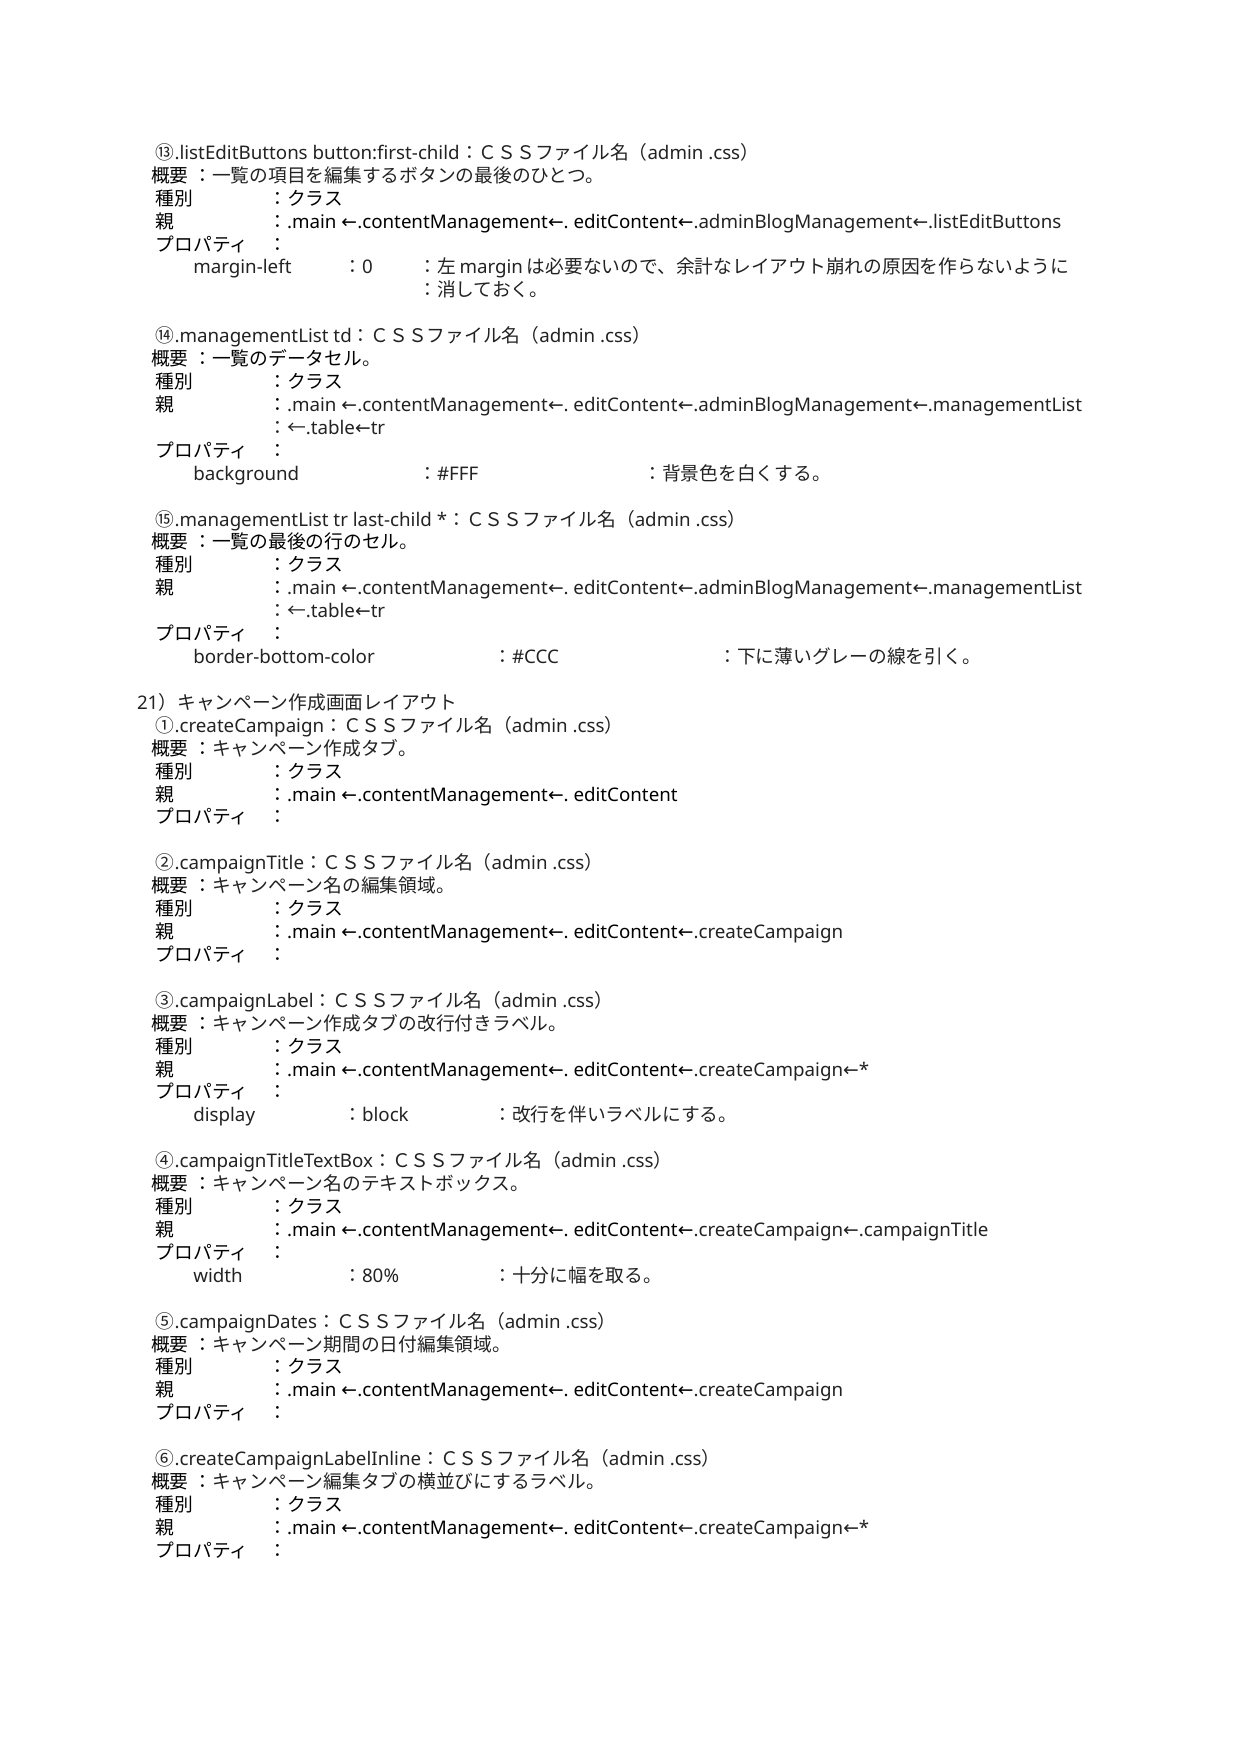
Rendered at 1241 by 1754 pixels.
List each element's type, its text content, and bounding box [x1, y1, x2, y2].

text 種別 ：クラス [118, 187, 1122, 210]
text 概要 ：キャンペーン編集タブの横並びにするラベル。 [118, 1470, 1122, 1493]
text プロパティ ： [118, 439, 1122, 462]
text ⑮.managementList tr last-child *：ＣＳＳファイル名（admin .css） [118, 508, 1122, 531]
text 親 ：.main ←.contentManagement←. editContent←.createCampaign←.campaignTitle [118, 1218, 1122, 1241]
text 種別 ：クラス [118, 1493, 1122, 1516]
text プロパティ ： [118, 806, 1122, 828]
text 親 ：.main ←.contentManagement←. editContent←.createCampaign [118, 1378, 1122, 1401]
text margin-left ：0 ：左marginは必要ないので、余計なレイアウト崩れの原因を作らないように [118, 256, 1122, 278]
text ⑥.createCampaignLabelInline：ＣＳＳファイル名（admin .css） [118, 1447, 1122, 1470]
text 概要 ：一覧のデータセル。 [118, 347, 1122, 370]
text ②.campaignTitle：ＣＳＳファイル名（admin .css） [118, 851, 1122, 874]
text プロパティ ： [118, 943, 1122, 966]
text 21）キャンペーン作成画面レイアウト [118, 691, 1122, 714]
text ③.campaignLabel：ＣＳＳファイル名（admin .css） [118, 989, 1122, 1012]
text ：←.table←tr [118, 416, 1122, 439]
text 種別 ：クラス [118, 1356, 1122, 1378]
text ：←.table←tr [118, 599, 1122, 622]
text 親 ：.main ←.contentManagement←. editContent←.adminBlogManagement←.managementList [118, 393, 1122, 416]
text プロパティ ： [118, 233, 1122, 256]
text 概要 ：キャンペーン作成タブ。 [118, 737, 1122, 760]
text 種別 ：クラス [118, 1195, 1122, 1218]
text 概要 ：キャンペーン名のテキストボックス。 [118, 1172, 1122, 1195]
text width ：80% ：十分に幅を取る。 [118, 1264, 1122, 1287]
text 種別 ：クラス [118, 897, 1122, 920]
text ：消しておく。 [118, 278, 1122, 301]
text background ：#FFF ：背景色を白くする。 [118, 462, 1122, 485]
text ①.createCampaign：ＣＳＳファイル名（admin .css） [118, 714, 1122, 737]
text ⑬.listEditButtons button:first-child：ＣＳＳファイル名（admin .css） [118, 141, 1122, 164]
text 概要 ：キャンペーン作成タブの改行付きラベル。 [118, 1012, 1122, 1035]
text プロパティ ： [118, 1241, 1122, 1264]
text 親 ：.main ←.contentManagement←. editContent←.adminBlogManagement←.listEditButtons [118, 210, 1122, 233]
text 概要 ：キャンペーン名の編集領域。 [118, 874, 1122, 897]
text 親 ：.main ←.contentManagement←. editContent←.adminBlogManagement←.managementList [118, 576, 1122, 599]
text ④.campaignTitleTextBox：ＣＳＳファイル名（admin .css） [118, 1149, 1122, 1172]
text 概要 ：一覧の最後の行のセル。 [118, 531, 1122, 553]
text 親 ：.main ←.contentManagement←. editContent [118, 783, 1122, 806]
text 種別 ：クラス [118, 370, 1122, 393]
text 親 ：.main ←.contentManagement←. editContent←.createCampaign←* [118, 1516, 1122, 1539]
text border-bottom-color ：#CCC ：下に薄いグレーの線を引く。 [118, 645, 1122, 668]
text 親 ：.main ←.contentManagement←. editContent←.createCampaign [118, 920, 1122, 943]
text プロパティ ： [118, 622, 1122, 645]
text ⑤.campaignDates：ＣＳＳファイル名（admin .css） [118, 1310, 1122, 1333]
text 親 ：.main ←.contentManagement←. editContent←.createCampaign←* [118, 1058, 1122, 1081]
text プロパティ ： [118, 1539, 1122, 1562]
text 概要 ：キャンペーン期間の日付編集領域。 [118, 1333, 1122, 1356]
text 種別 ：クラス [118, 760, 1122, 783]
text 概要 ：一覧の項目を編集するボタンの最後のひとつ。 [118, 164, 1122, 187]
text 種別 ：クラス [118, 1035, 1122, 1058]
text プロパティ ： [118, 1081, 1122, 1103]
text 種別 ：クラス [118, 553, 1122, 576]
text display ：block ：改行を伴いラベルにする。 [118, 1103, 1122, 1126]
text ⑭.managementList td：ＣＳＳファイル名（admin .css） [118, 324, 1122, 347]
text プロパティ ： [118, 1401, 1122, 1424]
